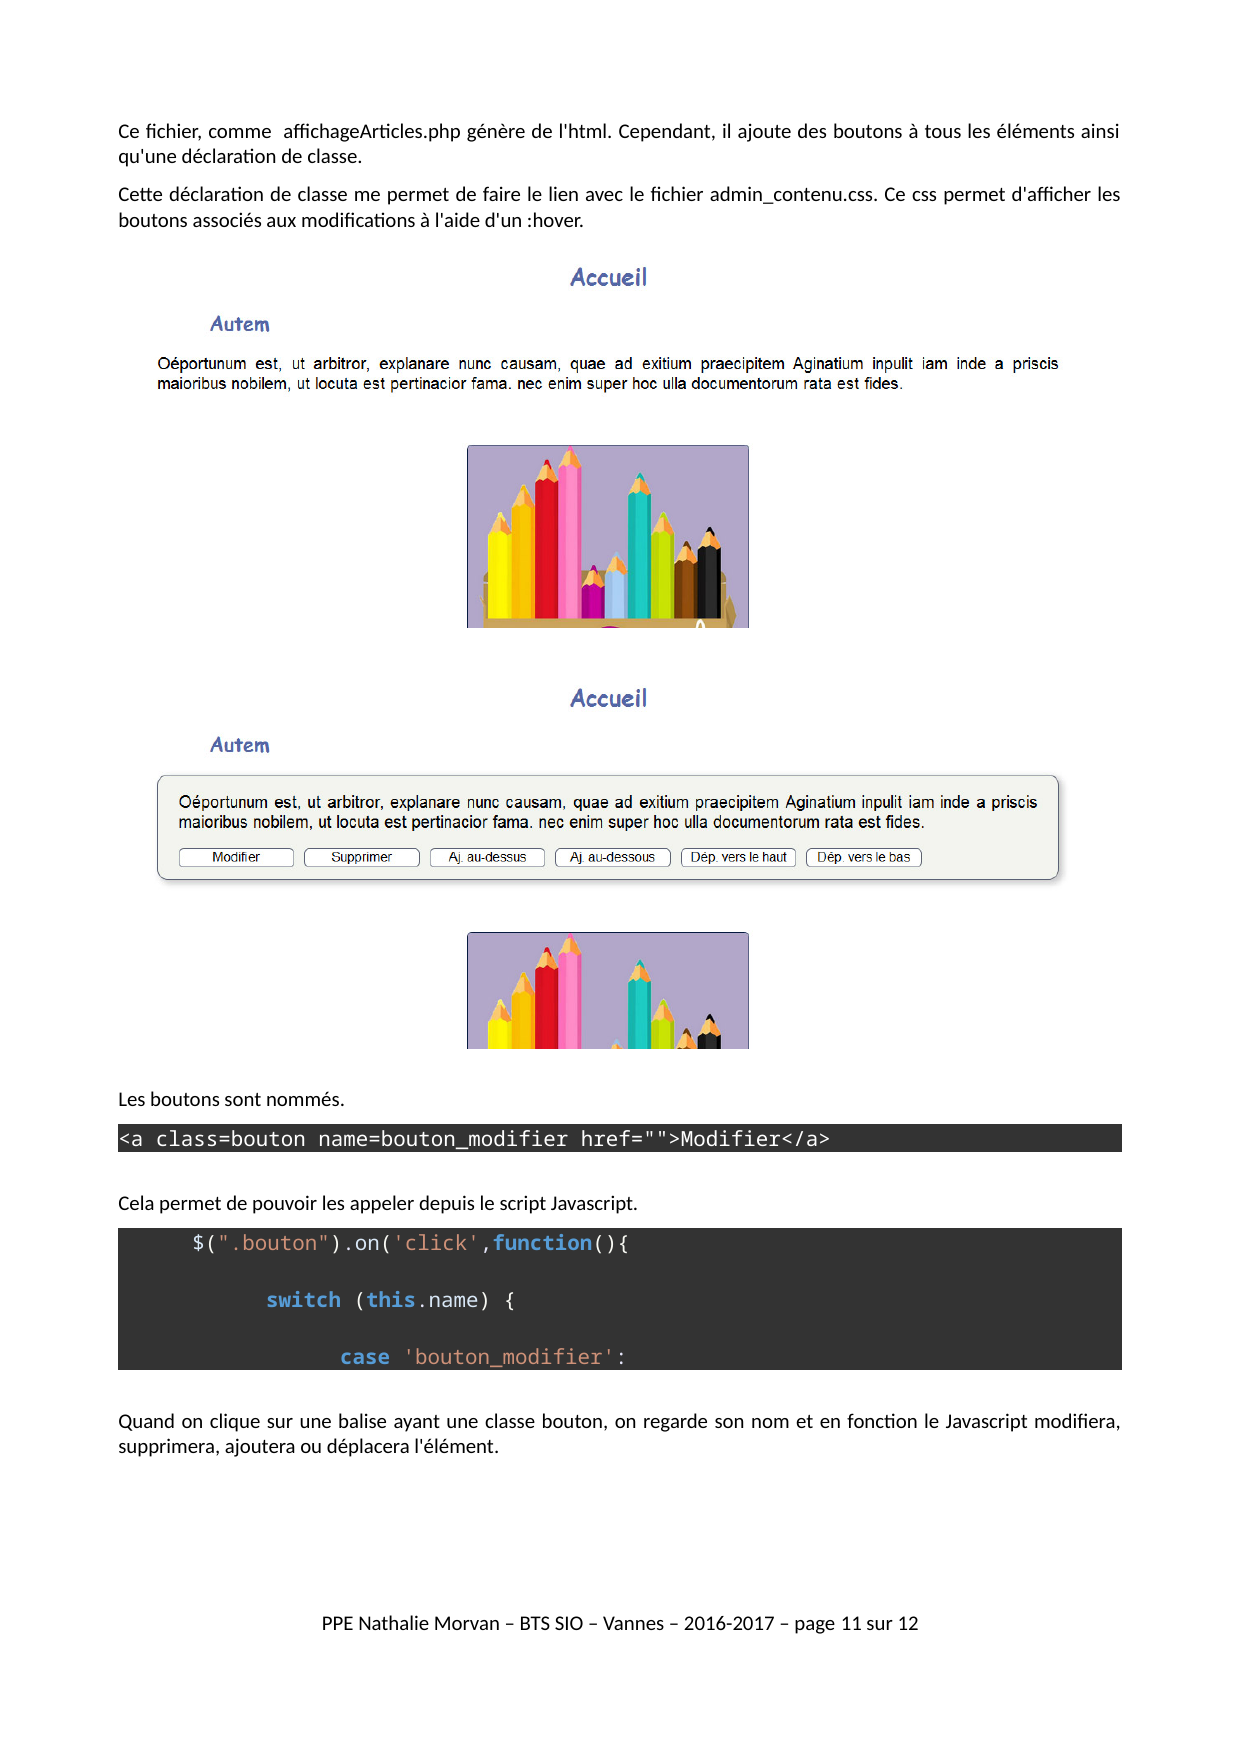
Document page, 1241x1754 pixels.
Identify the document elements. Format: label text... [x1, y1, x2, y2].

text Les boutons sont nommés. [118, 1086, 1122, 1111]
text case 'bouton_modifier': [118, 1342, 1122, 1370]
picture [118, 244, 1123, 628]
text switch (this.name) { [118, 1285, 1122, 1313]
text $(".bouton").on('click',function(){ [118, 1228, 1122, 1257]
text <a class=bouton name=bouton_modifier href="">Modifier</a> [118, 1124, 1122, 1152]
text Quand on clique sur une balise ayant une classe bouton, on regarde son nom et en fonction le Javascript modifiera, supprimera, ajoutera ou déplacera l'élément. [118, 1408, 1122, 1459]
text Cela permet de pouvoir les appeler depuis le script Javascript. [118, 1190, 1122, 1216]
text Cette déclaration de classe me permet de faire le lien avec le fichier admin_contenu.css. Ce css permet d'afficher les boutons associés aux modifications à l'aide d'un :hover. [118, 181, 1122, 232]
text Ce fichier, comme affichageArticles.php génère de l'html. Cependant, il ajoute des boutons à tous les éléments ainsi qu'une déclaration de classe. [118, 118, 1122, 169]
picture [118, 665, 1123, 1049]
